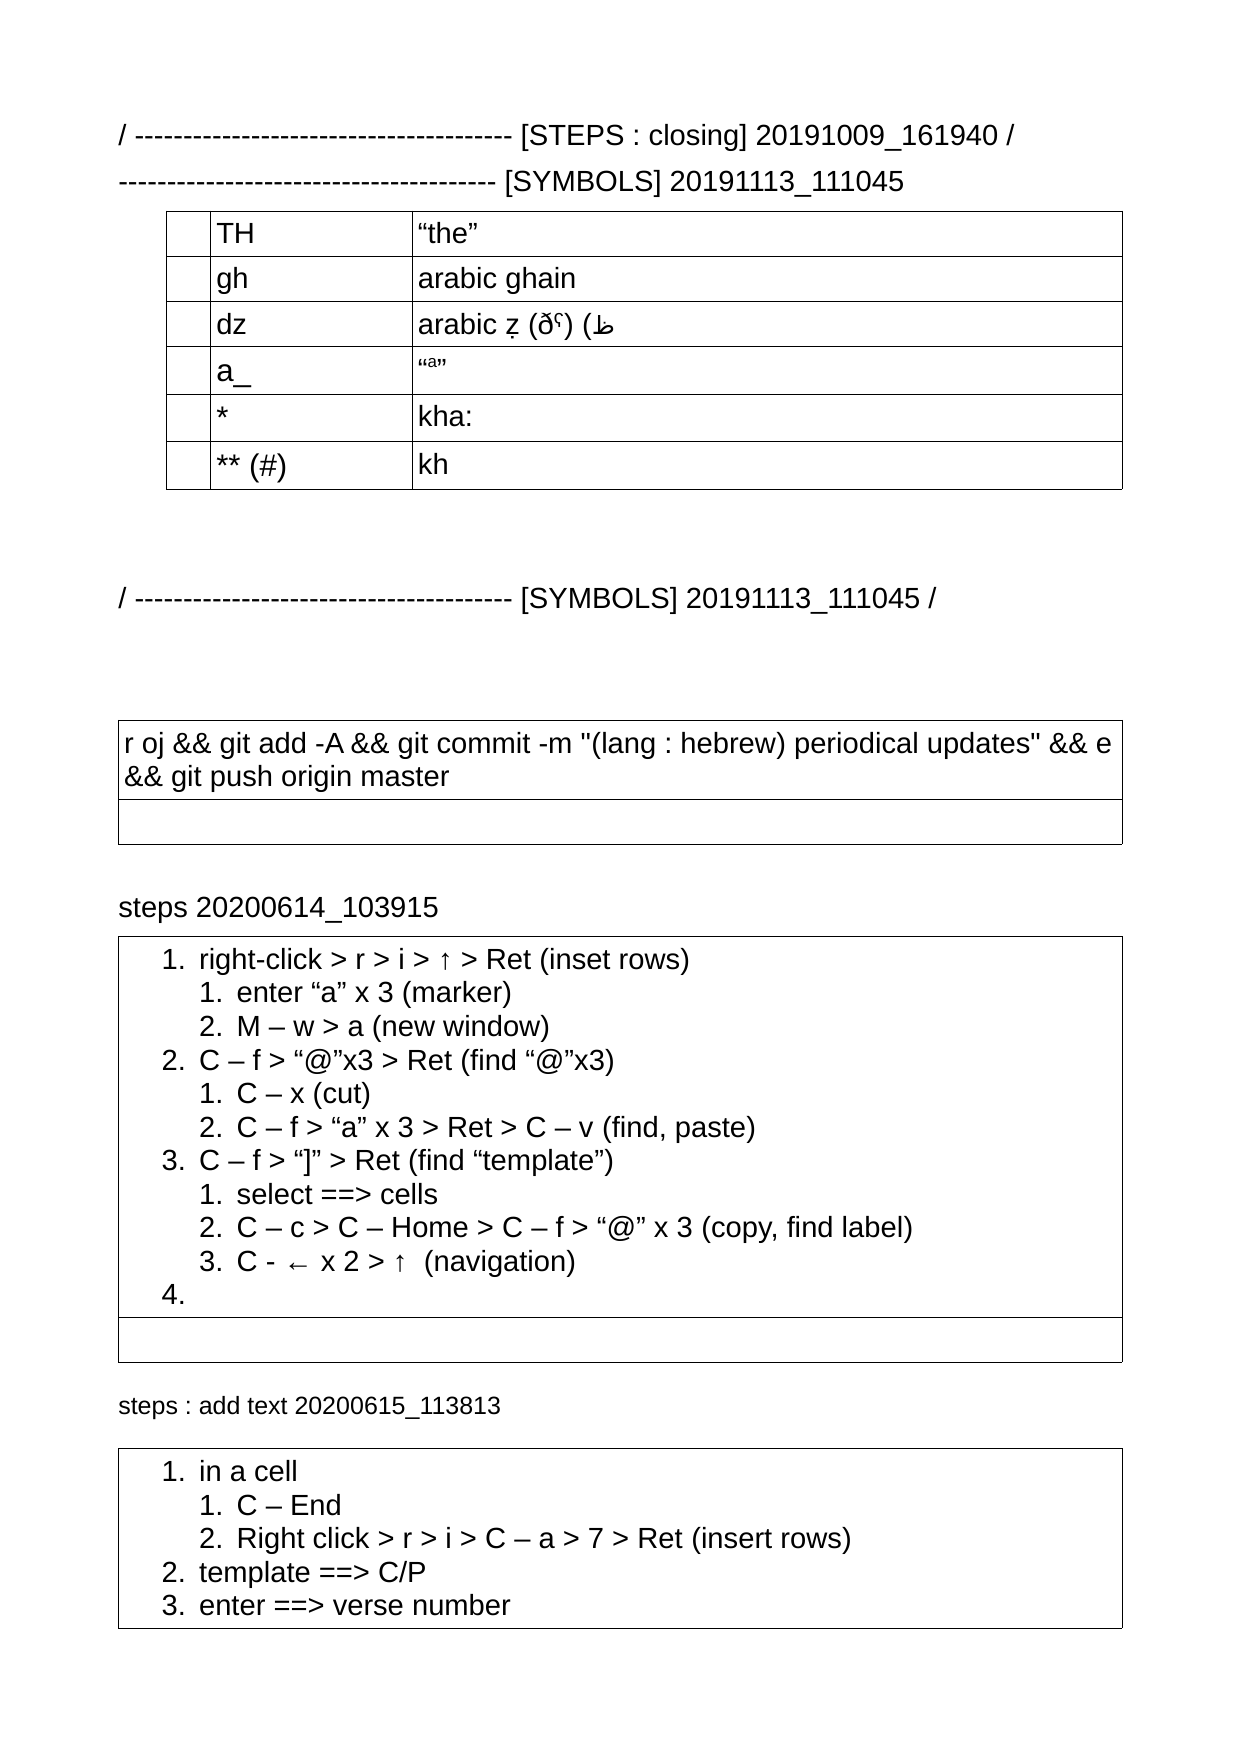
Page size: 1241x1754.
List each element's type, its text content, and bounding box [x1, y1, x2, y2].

table_cell * [211, 395, 412, 441]
table_header r oj && git add -A && git commit -m "(lang : hebrew) periodical updates" && e && git push origin master [119, 721, 1122, 798]
table_cell kh [413, 442, 1122, 488]
text --------------------------------------- [SYMBOLS] 20191113_111045 [118, 164, 1122, 198]
text / --------------------------------------- [SYMBOLS] 20191113_111045 / [118, 581, 1122, 614]
table_header right-click > r > i > ↑ > Ret (inset rows) enter “a” x 3 (marker) M – w > a (new window) C – f > “@”x3 > Ret (find “@”x3) C – x (cut) C – f > “a” x 3 > Ret > C – v (find, paste) C – f > “]” > Ret (find “template”) select ==> cells C – c > C – Home > C – f > “@” x 3 (copy, find label) C - ← x 2 > ↑ (navigation) [119, 937, 1122, 1317]
table_header TH [211, 212, 412, 256]
table_header “the” [413, 212, 1122, 256]
table_header [167, 212, 210, 256]
table_cell [167, 442, 210, 488]
table_cell [119, 800, 1122, 843]
table_cell [167, 302, 210, 346]
table_cell dz [211, 302, 412, 346]
table_cell [167, 257, 210, 301]
table_cell [167, 395, 210, 441]
text / --------------------------------------- [STEPS : closing] 20191009_161940 / [118, 118, 1122, 152]
table_cell [119, 1318, 1122, 1362]
text steps 20200614_103915 [118, 890, 1122, 923]
table_cell “a” [413, 347, 1122, 393]
text steps : add text 20200615_113813 [118, 1391, 1122, 1419]
table_cell kha: [413, 395, 1122, 441]
table_cell gh [211, 257, 412, 301]
table_cell a_ [211, 347, 412, 393]
table_cell [167, 347, 210, 393]
table_cell ** (#) [211, 442, 412, 488]
table_cell arabic ghain [413, 257, 1122, 301]
table_cell arabic ẓ (ðˁ) (ظ [413, 302, 1122, 346]
table_header in a cell C – End Right click > r > i > C – a > 7 > Ret (insert rows) template ==> C/P enter ==> verse number copy → trunk string ↓ > C – v > number > Ret > ↓ text ==> C/P select ==> string click on the right side of a numbering char S – X (X = any char in the first line of the target text) S – End (select the whole text area) C – x (cut) Tab (back) C – v S – Tab x 2 > ↓ (move to the next pasting point) [119, 1449, 1122, 1627]
